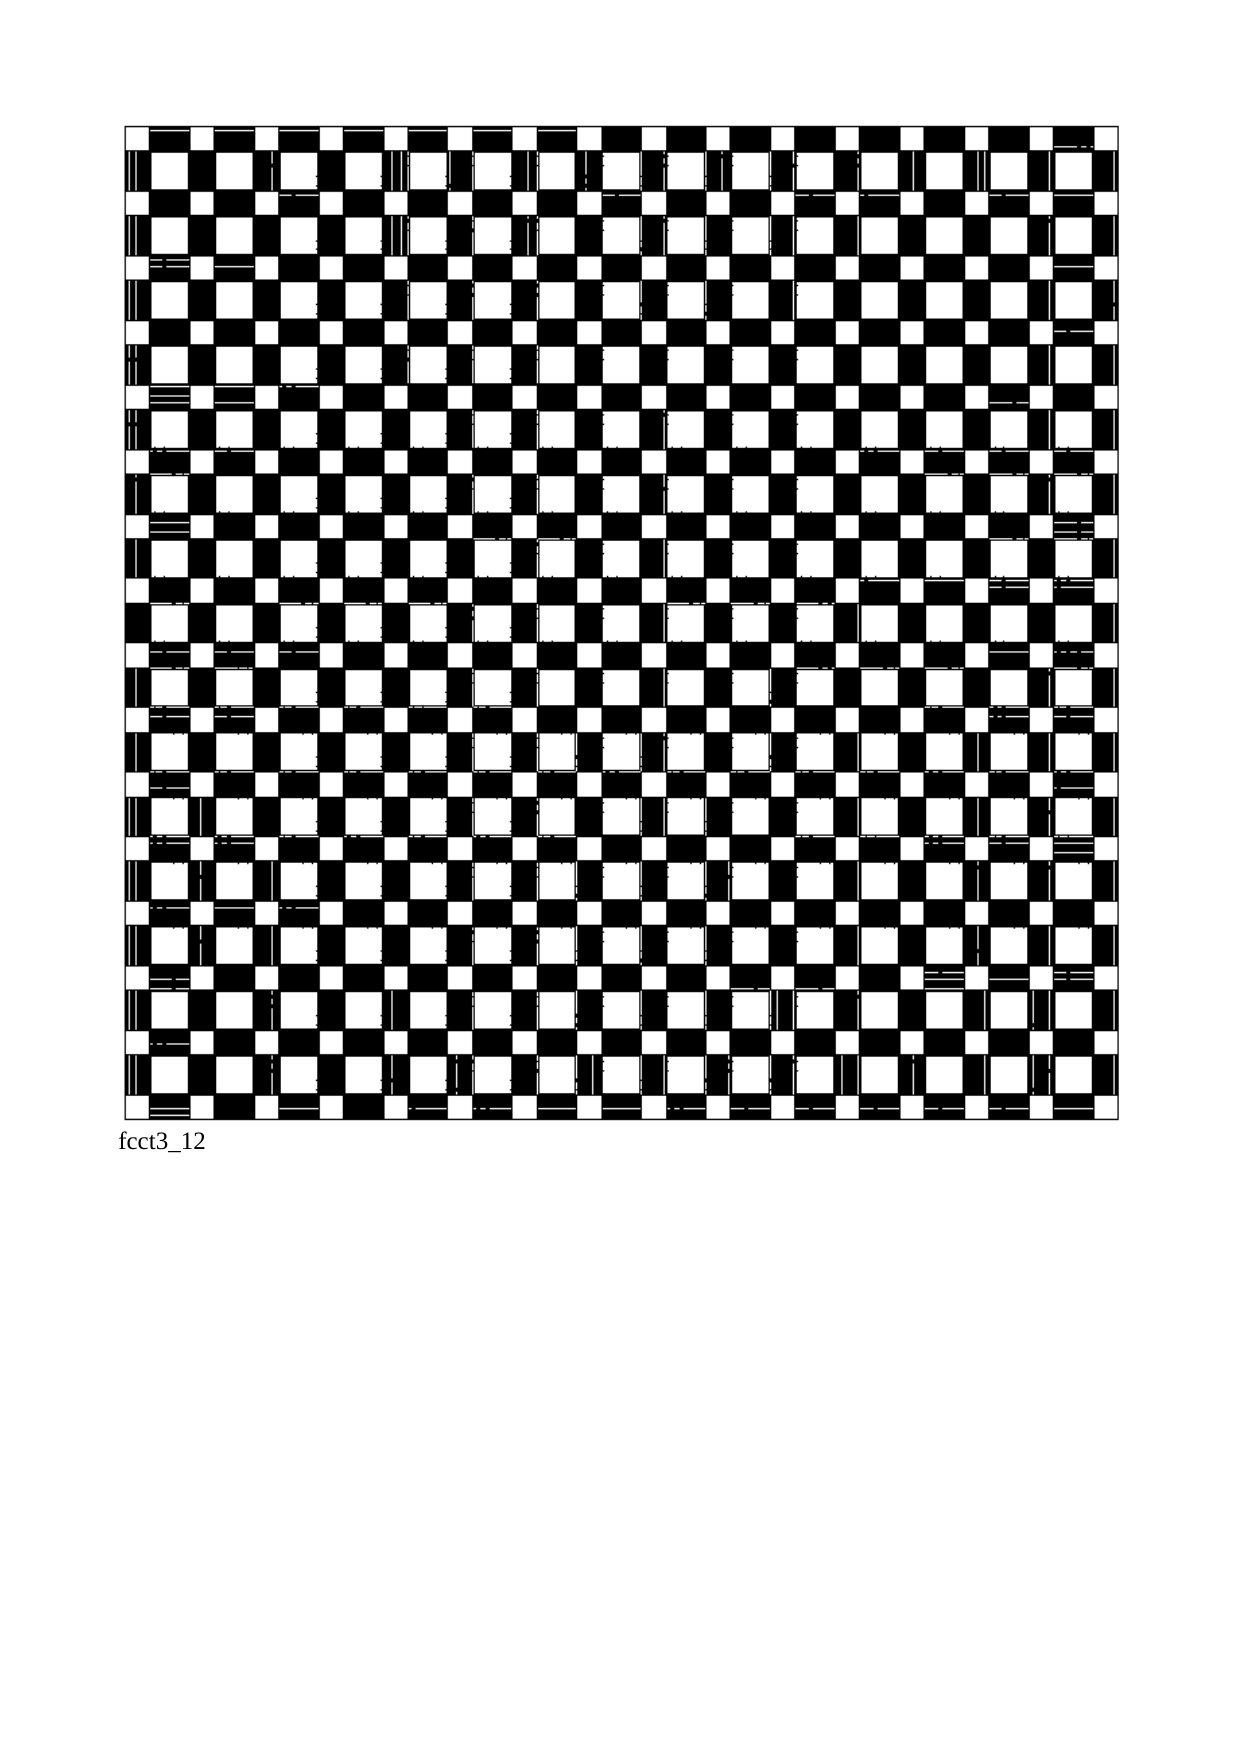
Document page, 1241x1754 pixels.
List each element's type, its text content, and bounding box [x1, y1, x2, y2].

text fcct3_12 [118, 1127, 1122, 1155]
picture [118, 118, 1123, 1127]
